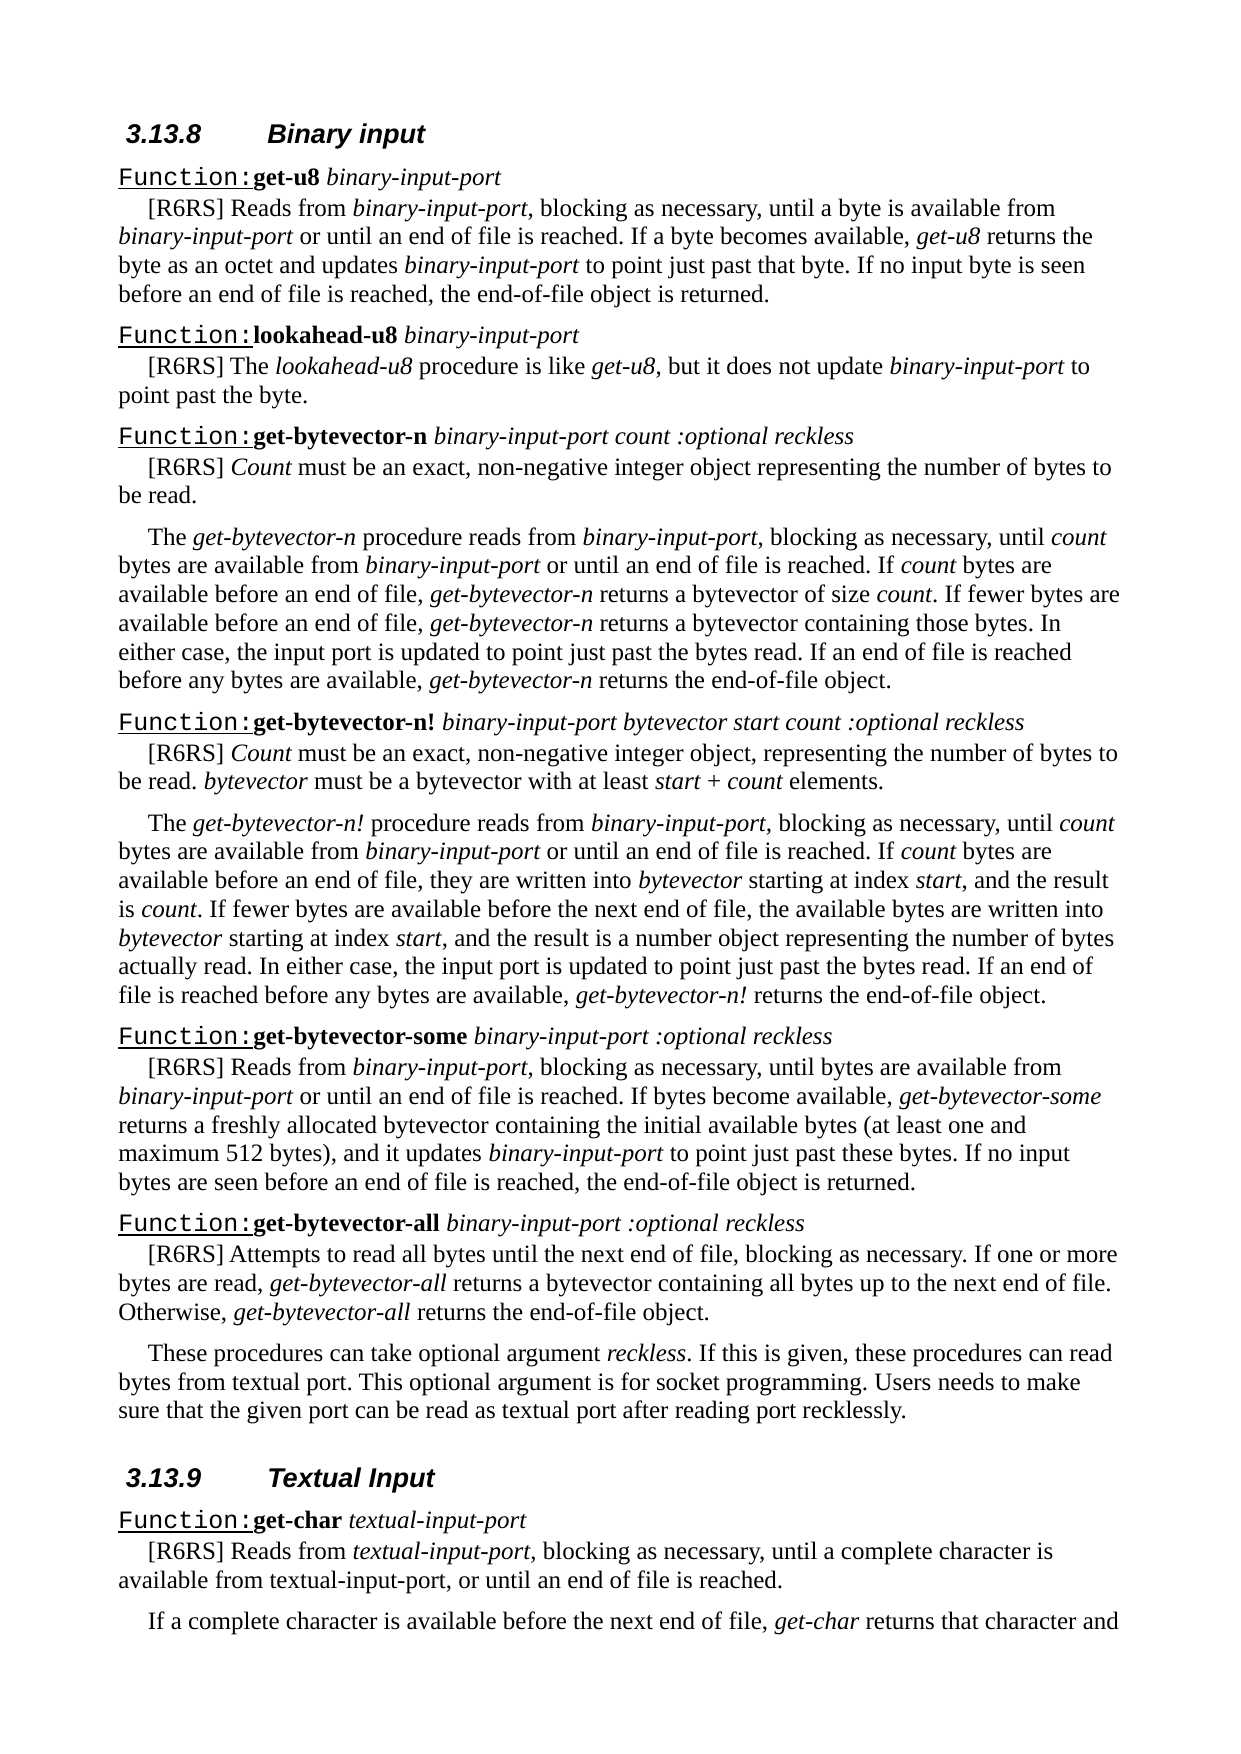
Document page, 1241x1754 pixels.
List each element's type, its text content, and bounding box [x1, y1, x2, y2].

text Function:get-bytevector-n binary-input-port count :optional reckless [118, 421, 1122, 452]
text Function:get-bytevector-some binary-input-port :optional reckless [118, 1021, 1122, 1052]
text [R6RS] Reads from binary-input-port, blocking as necessary, until bytes are available from binary-input-port or until an end of file is reached. If bytes become available, get-bytevector-some returns a freshly allocated bytevector containing the initial available bytes (at least one and maximum 512 bytes), and it updates binary-input-port to point just past these bytes. If no input bytes are seen before an end of file is reached, the end-of-file object is returned. [118, 1052, 1122, 1196]
subtitle Textual Input [118, 1462, 1122, 1493]
text Function:get-bytevector-all binary-input-port :optional reckless [118, 1208, 1122, 1239]
subtitle Binary input [118, 118, 1122, 149]
text [R6RS] Attempts to read all bytes until the next end of file, blocking as necessary. If one or more bytes are read, get-bytevector-all returns a bytevector containing all bytes up to the next end of file. Otherwise, get-bytevector-all returns the end-of-file object. [118, 1239, 1122, 1326]
text [R6RS] Count must be an exact, non-negative integer object representing the number of bytes to be read. [118, 452, 1122, 509]
text [R6RS] Reads from binary-input-port, blocking as necessary, until a byte is available from binary-input-port or until an end of file is reached. If a byte becomes available, get-u8 returns the byte as an octet and updates binary-input-port to point just past that byte. If no input byte is seen before an end of file is reached, the end-of-file object is returned. [118, 193, 1122, 308]
text Function:get-bytevector-n! binary-input-port bytevector start count :optional reckless [118, 707, 1122, 738]
text If a complete character is available before the next end of file, get-char returns that character and [118, 1606, 1122, 1635]
text [R6RS] Count must be an exact, non-negative integer object, representing the number of bytes to be read. bytevector must be a bytevector with at least start + count elements. [118, 738, 1122, 795]
text Function:lookahead-u8 binary-input-port [118, 320, 1122, 351]
text The get-bytevector-n! procedure reads from binary-input-port, blocking as necessary, until count bytes are available from binary-input-port or until an end of file is reached. If count bytes are available before an end of file, they are written into bytevector starting at index start, and the result is count. If fewer bytes are available before the next end of file, the available bytes are written into bytevector starting at index start, and the result is a number object representing the number of bytes actually read. In either case, the input port is updated to point just past the bytes read. If an end of file is reached before any bytes are available, get-bytevector-n! returns the end-of-file object. [118, 808, 1122, 1009]
text Function:get-char textual-input-port [118, 1506, 1122, 1536]
text The get-bytevector-n procedure reads from binary-input-port, blocking as necessary, until count bytes are available from binary-input-port or until an end of file is reached. If count bytes are available before an end of file, get-bytevector-n returns a bytevector of size count. If fewer bytes are available before an end of file, get-bytevector-n returns a bytevector containing those bytes. In either case, the input port is updated to point just past the bytes read. If an end of file is reached before any bytes are available, get-bytevector-n returns the end-of-file object. [118, 522, 1122, 694]
text These procedures can take optional argument reckless. If this is given, these procedures can read bytes from textual port. This optional argument is for socket programming. Users needs to make sure that the given port can be read as textual port after reading port recklessly. [118, 1338, 1122, 1424]
text Function:get-u8 binary-input-port [118, 162, 1122, 193]
text [R6RS] Reads from textual-input-port, blocking as necessary, until a complete character is available from textual-input-port, or until an end of file is reached. [118, 1536, 1122, 1594]
text [R6RS] The lookahead-u8 procedure is like get-u8, but it does not update binary-input-port to point past the byte. [118, 351, 1122, 408]
